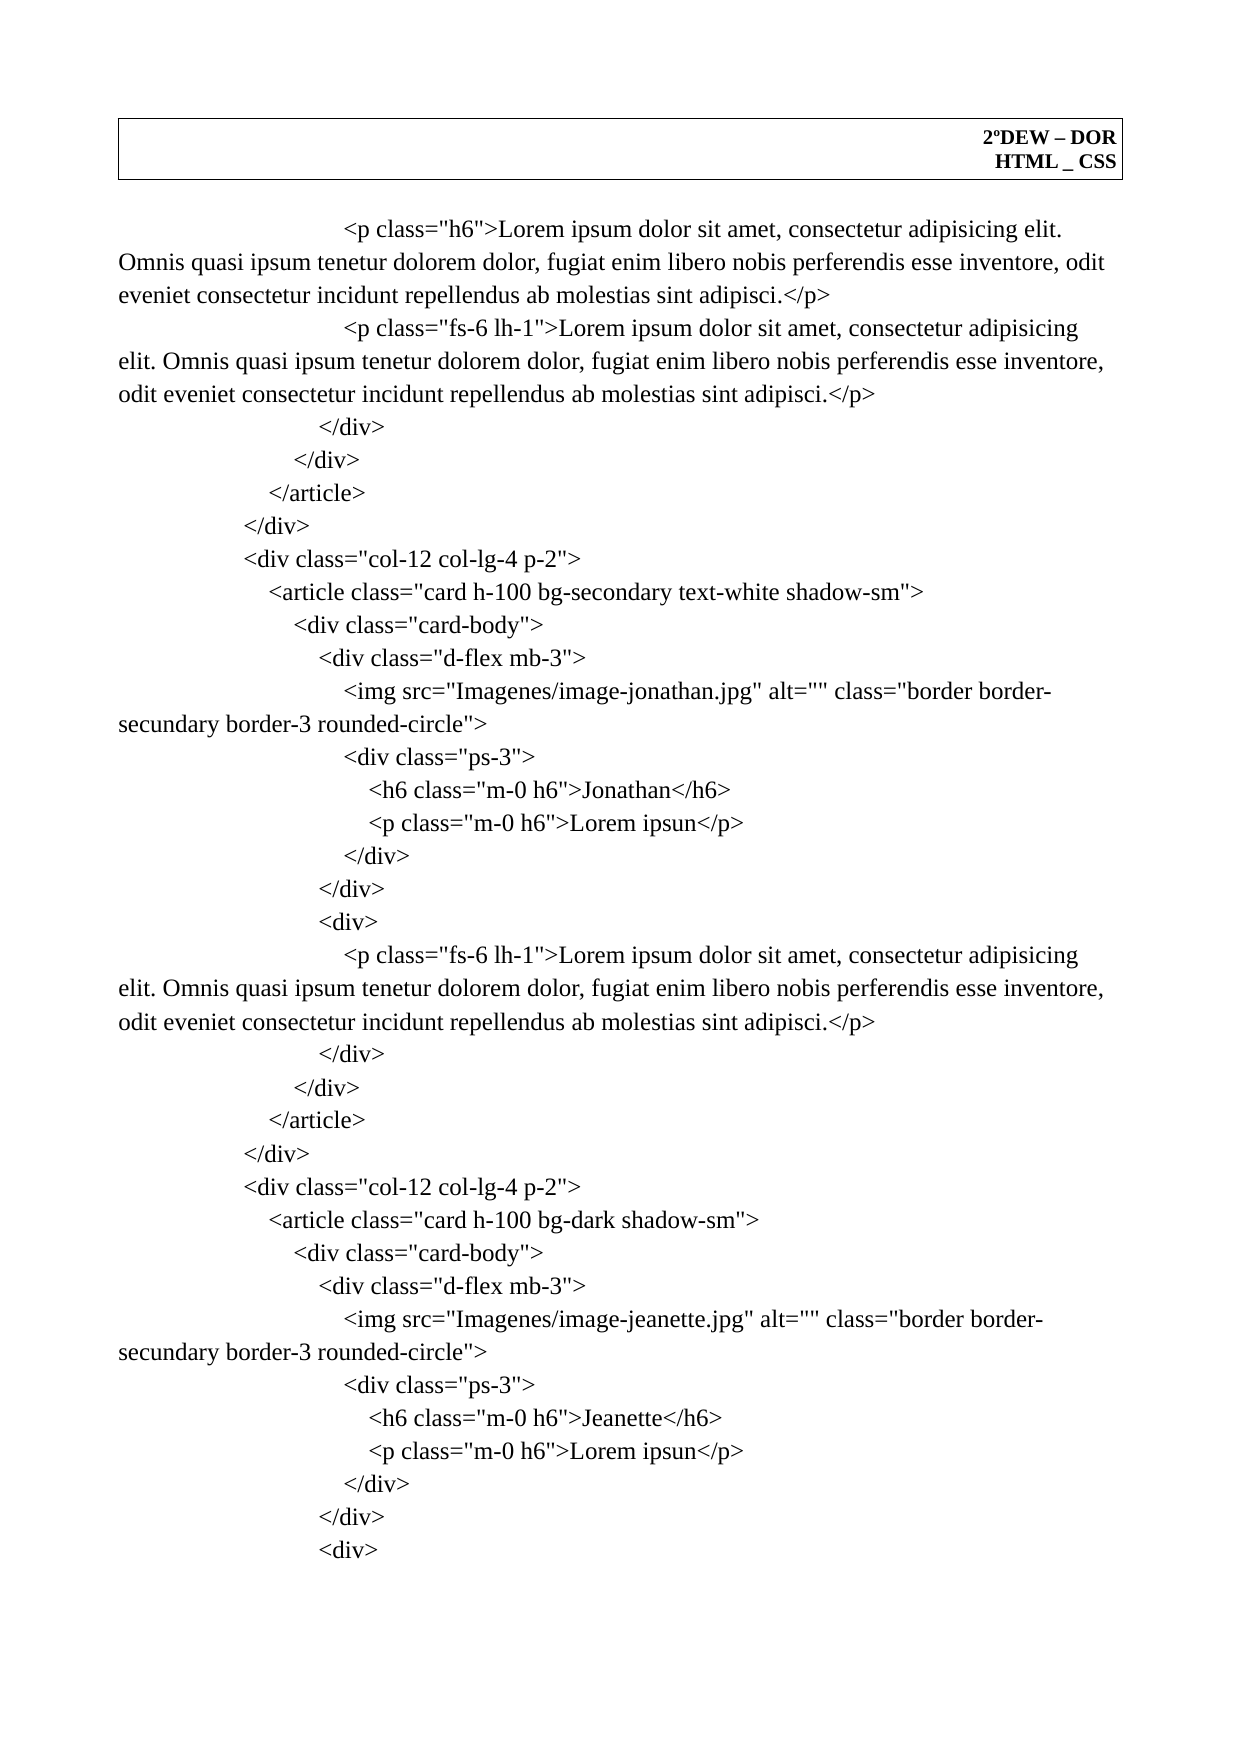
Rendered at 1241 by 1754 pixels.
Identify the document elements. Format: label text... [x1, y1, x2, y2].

text <div class="col-12 col-lg-4 p-2"> [118, 544, 1122, 573]
text <div> [118, 907, 1122, 936]
text </article> [118, 478, 1122, 507]
text <div class="d-flex mb-3"> [118, 643, 1122, 672]
text </div> [118, 1139, 1122, 1167]
text </div> [118, 445, 1122, 474]
text <div class="card-body"> [118, 610, 1122, 639]
text </div> [118, 511, 1122, 540]
text </div> [118, 412, 1122, 441]
text </div> [118, 1469, 1122, 1498]
text <h6 class="m-0 h6">Jeanette</h6> [118, 1403, 1122, 1432]
text <p class="h6">Lorem ipsum dolor sit amet, consectetur adipisicing elit. Omnis quasi ipsum tenetur dolorem dolor, fugiat enim libero nobis perferendis esse inventore, odit eveniet consectetur incidunt repellendus ab molestias sint adipisci.</p> [118, 214, 1122, 309]
text <article class="card h-100 bg-secondary text-white shadow-sm"> [118, 577, 1122, 606]
text </div> [118, 1502, 1122, 1531]
text </div> [118, 1039, 1122, 1068]
text </div> [118, 874, 1122, 903]
text <div class="ps-3"> [118, 742, 1122, 771]
text <div> [118, 1535, 1122, 1564]
text <article class="card h-100 bg-dark shadow-sm"> [118, 1205, 1122, 1233]
text <p class="m-0 h6">Lorem ipsun</p> [118, 808, 1122, 837]
text <p class="m-0 h6">Lorem ipsun</p> [118, 1436, 1122, 1464]
text <h6 class="m-0 h6">Jonathan</h6> [118, 775, 1122, 804]
text <p class="fs-6 lh-1">Lorem ipsum dolor sit amet, consectetur adipisicing elit. Omnis quasi ipsum tenetur dolorem dolor, fugiat enim libero nobis perferendis esse inventore, odit eveniet consectetur incidunt repellendus ab molestias sint adipisci.</p> [118, 313, 1122, 408]
text <img src="Imagenes/image-jeanette.jpg" alt="" class="border border-secundary border-3 rounded-circle"> [118, 1304, 1122, 1366]
text <img src="Imagenes/image-jonathan.jpg" alt="" class="border border-secundary border-3 rounded-circle"> [118, 676, 1122, 738]
text <div class="card-body"> [118, 1238, 1122, 1266]
text </div> [118, 841, 1122, 870]
text <div class="col-12 col-lg-4 p-2"> [118, 1172, 1122, 1200]
text <p class="fs-6 lh-1">Lorem ipsum dolor sit amet, consectetur adipisicing elit. Omnis quasi ipsum tenetur dolorem dolor, fugiat enim libero nobis perferendis esse inventore, odit eveniet consectetur incidunt repellendus ab molestias sint adipisci.</p> [118, 941, 1122, 1035]
text <div class="ps-3"> [118, 1370, 1122, 1398]
text </article> [118, 1106, 1122, 1134]
text <div class="d-flex mb-3"> [118, 1271, 1122, 1299]
text </div> [118, 1073, 1122, 1101]
